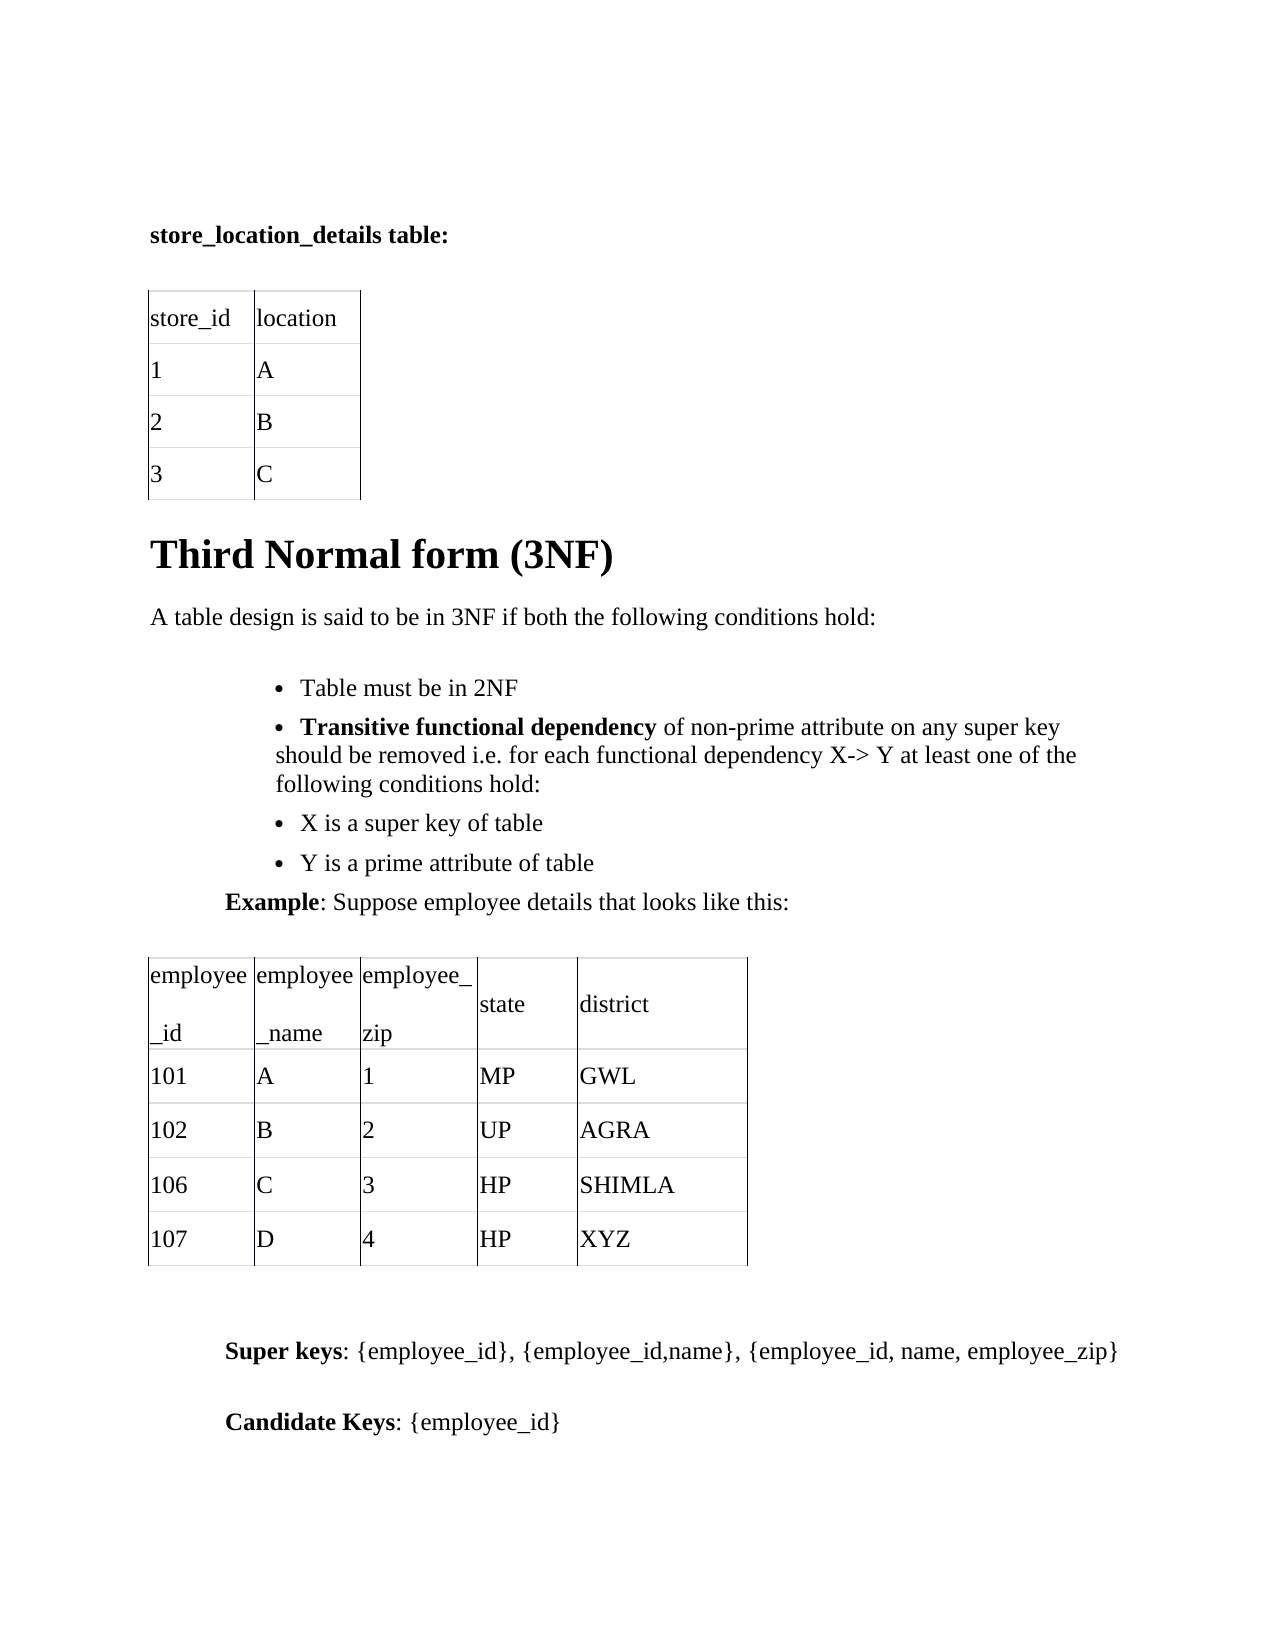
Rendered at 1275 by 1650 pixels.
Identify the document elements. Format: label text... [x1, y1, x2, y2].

table_cell 2 [149, 396, 254, 447]
table_header store_id [149, 292, 254, 342]
list Y is a prime attribute of table [275, 848, 1125, 876]
table_cell 1 [361, 1050, 477, 1102]
table_cell 4 [361, 1212, 477, 1265]
table_cell HP [478, 1158, 577, 1211]
table_cell 3 [361, 1158, 477, 1211]
table_cell 102 [149, 1104, 254, 1156]
text Super keys: {employee_id}, {employee_id,name}, {employee_id, name, employee_zip} [225, 1336, 1125, 1365]
table_header employee_zip [361, 959, 477, 1048]
list Table must be in 2NF [275, 673, 1125, 701]
table_cell MP [478, 1050, 577, 1102]
table_cell 2 [361, 1104, 477, 1156]
table_header employee_id [149, 959, 254, 1048]
table_cell 107 [149, 1212, 254, 1265]
table_cell C [255, 1158, 360, 1211]
table_cell 101 [149, 1050, 254, 1102]
table_cell A [255, 344, 360, 394]
text store_location_details table: [150, 220, 1125, 249]
table_cell UP [478, 1104, 577, 1156]
table_cell B [255, 1104, 360, 1156]
table_cell D [255, 1212, 360, 1265]
text Example: Suppose employee details that looks like this: [225, 887, 1125, 916]
table_header district [578, 959, 747, 1048]
table_cell SHIMLA [578, 1158, 747, 1211]
table_cell 106 [149, 1158, 254, 1211]
text Candidate Keys: {employee_id} [225, 1407, 1125, 1435]
table_cell XYZ [578, 1212, 747, 1265]
list X is a super key of table [275, 808, 1125, 837]
table_cell HP [478, 1212, 577, 1265]
table_cell 3 [149, 448, 254, 499]
list Transitive functional dependency of non-prime attribute on any super key should be removed i.e. for each functional dependency X-> Y at least one of the following conditions hold: [275, 712, 1125, 798]
table_cell B [255, 396, 360, 447]
text A table design is said to be in 3NF if both the following conditions hold: [150, 602, 1125, 631]
table_header employee_name [255, 959, 360, 1048]
table_cell GWL [578, 1050, 747, 1102]
table_cell C [255, 448, 360, 499]
table_cell 1 [149, 344, 254, 394]
table_cell A [255, 1050, 360, 1102]
table_header location [255, 292, 360, 342]
table_header state [478, 959, 577, 1048]
text Third Normal form (3NF) [150, 529, 1125, 577]
table_cell AGRA [578, 1104, 747, 1156]
